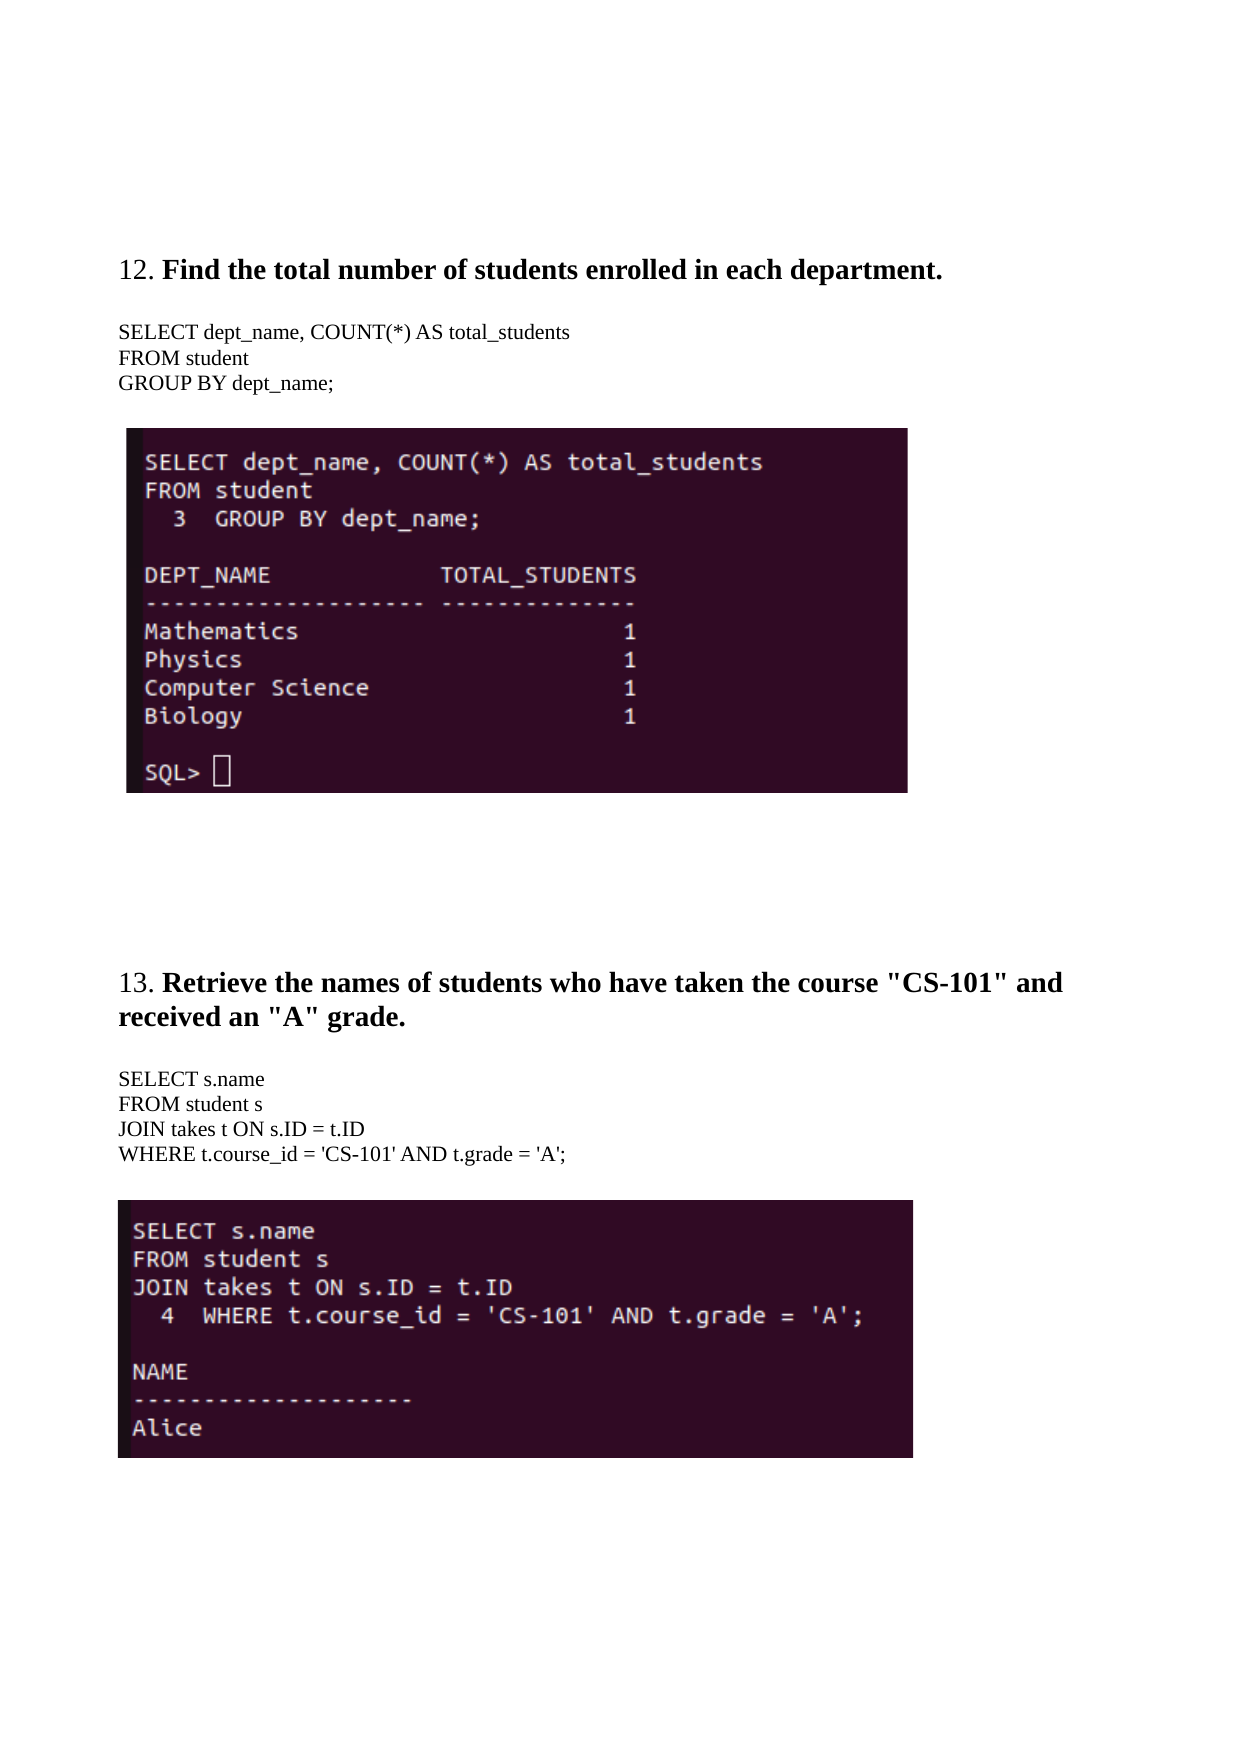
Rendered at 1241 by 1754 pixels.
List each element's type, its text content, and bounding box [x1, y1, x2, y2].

picture [117, 1200, 914, 1458]
text SELECT dept_name, COUNT(*) AS total_students [118, 319, 1122, 344]
text JOIN takes t ON s.ID = t.ID [118, 1116, 1122, 1141]
text WHERE t.course_id = 'CS-101' AND t.grade = 'A'; [118, 1141, 1122, 1167]
picture [126, 428, 908, 793]
text 13. Retrieve the names of students who have taken the course "CS-101" and received an "A" grade. [118, 965, 1122, 1032]
text 12. Find the total number of students enrolled in each department. [118, 252, 1122, 286]
text SELECT s.name [118, 1066, 1122, 1091]
text FROM student [118, 344, 1122, 370]
text FROM student s [118, 1091, 1122, 1116]
text GROUP BY dept_name; [118, 370, 1122, 395]
